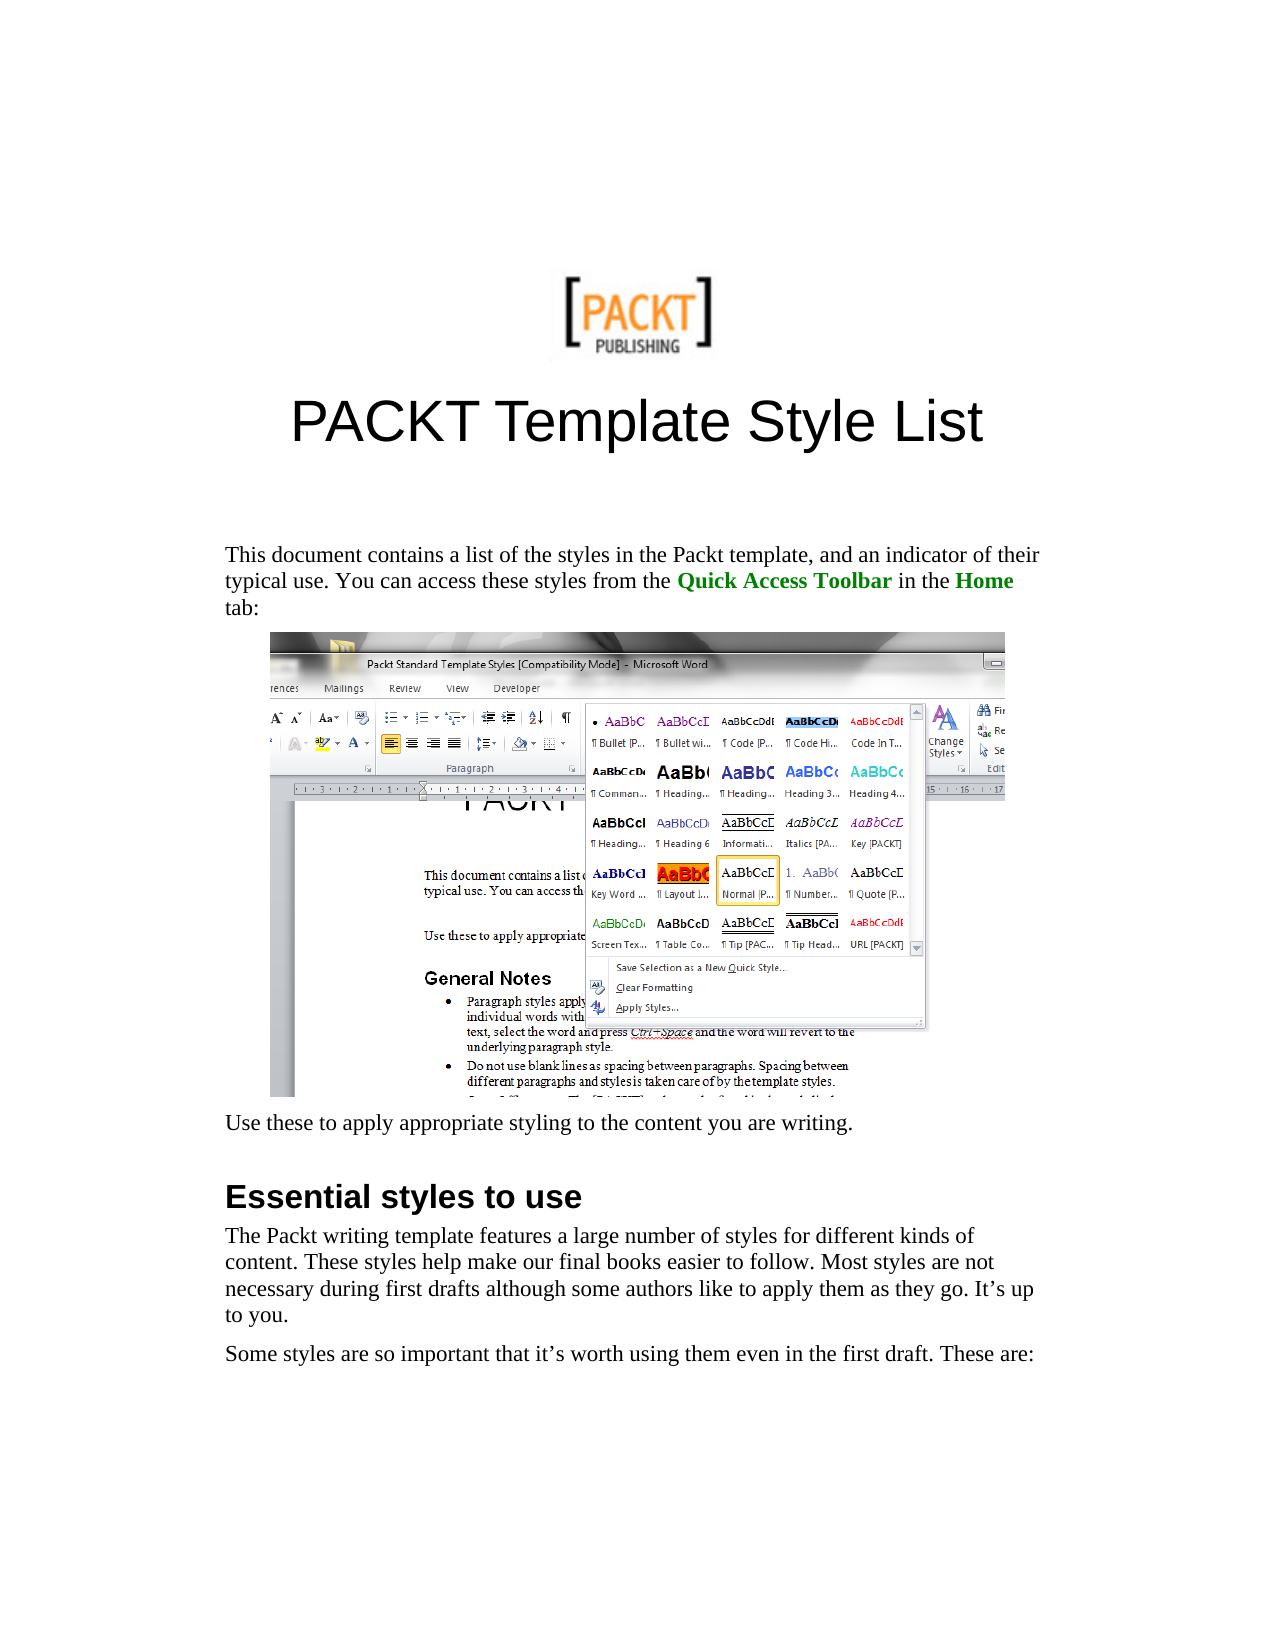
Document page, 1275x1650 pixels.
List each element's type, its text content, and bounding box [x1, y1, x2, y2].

subtitle Essential styles to use [225, 1177, 1050, 1216]
text Some styles are so important that it’s worth using them even in the first draft. These are: [225, 1340, 1050, 1366]
text This document contains a list of the styles in the Packt template, and an indicator of their typical use. You can access these styles from the Quick Access Toolbar in the Home tab: [225, 541, 1050, 620]
text The Packt writing template features a large number of styles for different kinds of content. These styles help make our final books easier to follow. Most styles are not necessary during first drafts although some authors like to apply them as they go. It’s up to you. [225, 1222, 1050, 1327]
text Use these to apply appropriate styling to the content you are writing. [225, 1109, 1050, 1136]
picture [548, 269, 727, 362]
title PACKT Template Style List [225, 387, 1050, 454]
